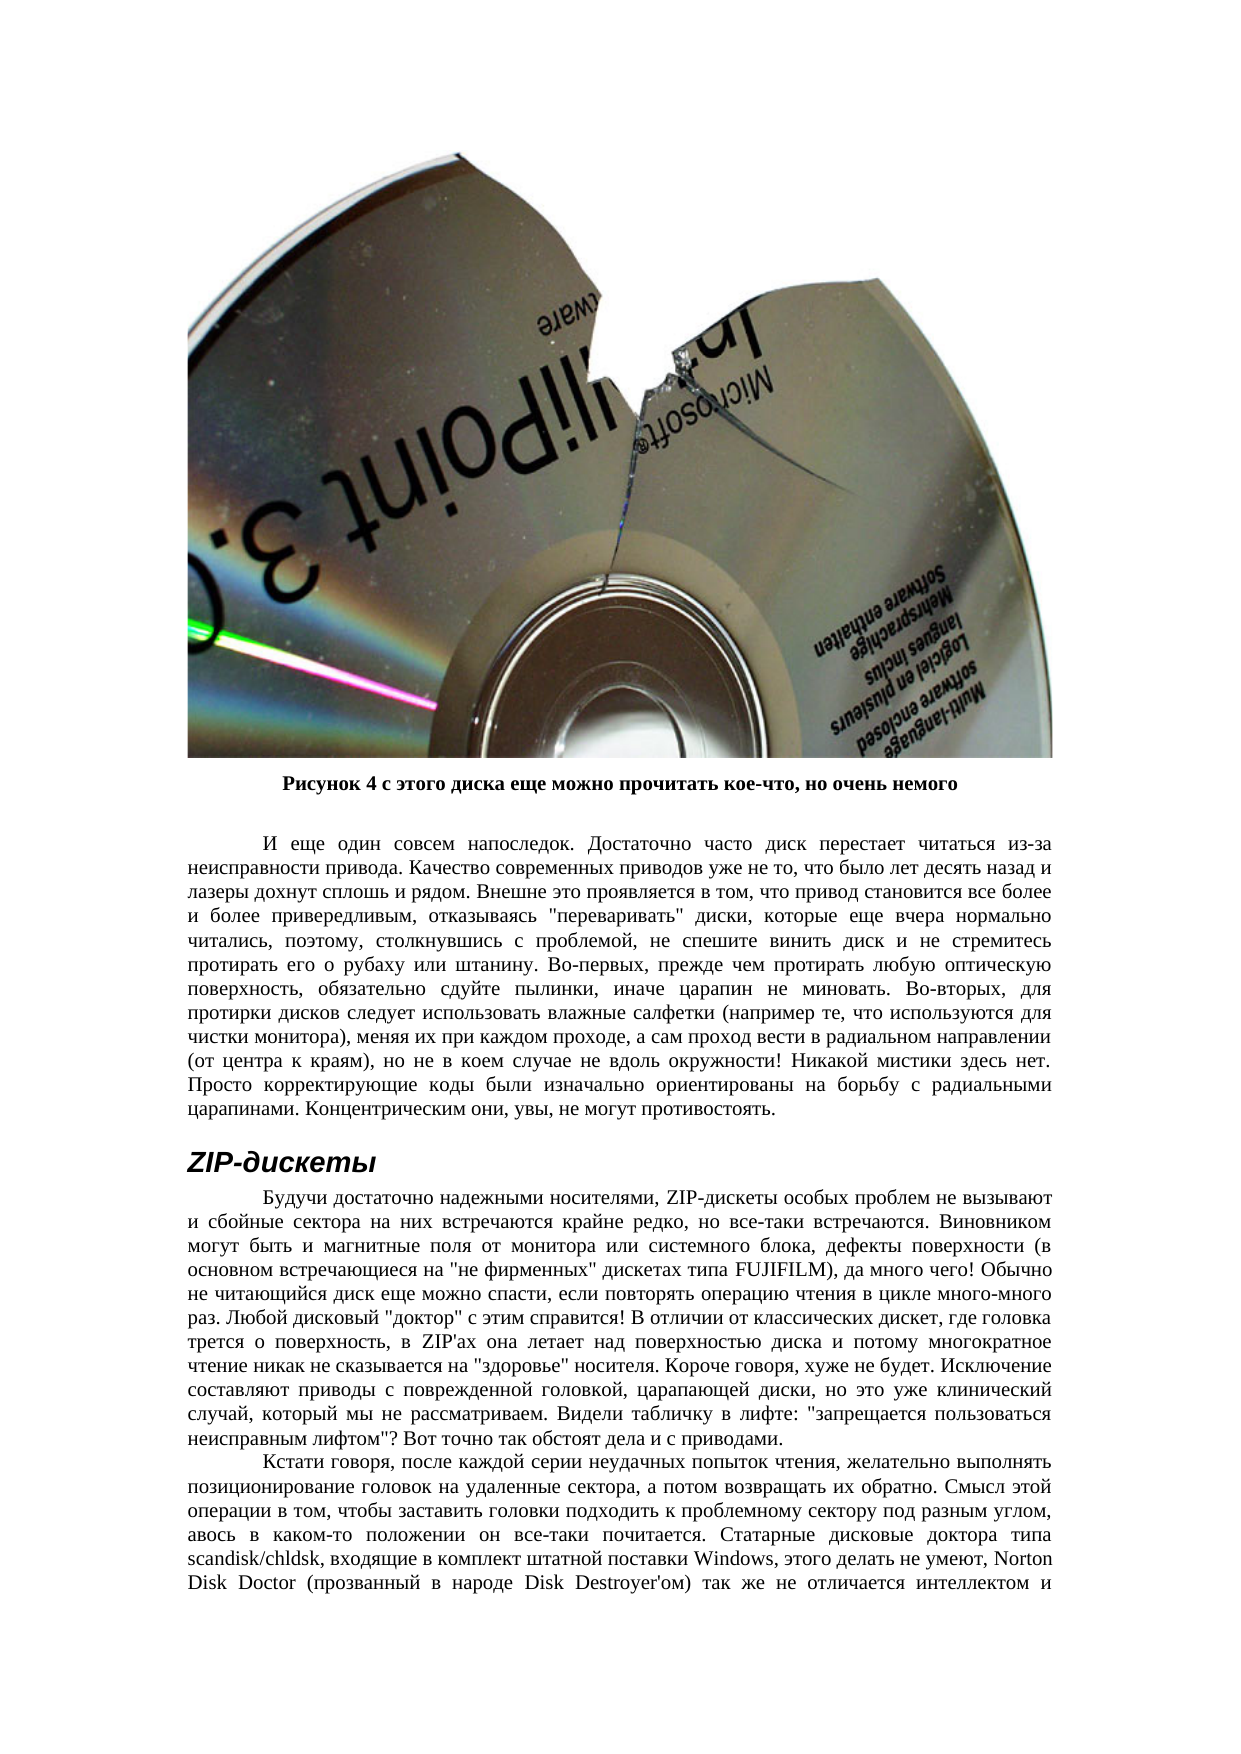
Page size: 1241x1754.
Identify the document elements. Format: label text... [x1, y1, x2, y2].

text Кстати говоря, после каждой серии неудачных попыток чтения, желательно выполнять позиционирование головок на удаленные сектора, а потом возвращать их обратно. Смысл этой операции в том, чтобы заставить головки подходить к проблемному сектору под разным углом, авось в каком-то положении он все-таки почитается. Статарные дисковые доктора типа scandisk/chldsk, входящие в комплект штатной поставки Windows, этого делать не умеют, Norton Disk Doctor (прозванный в народе Disk Destroyer'ом) так же не отличается интеллектом и [187, 1449, 1053, 1594]
text Рисунок 4 с этого диска еще можно прочитать кое-что, но очень немого [187, 771, 1053, 795]
subtitle ZIP-дискеты [187, 1145, 1053, 1178]
picture [187, 150, 1053, 758]
text Будучи достаточно надежными носителями, ZIP-дискеты особых проблем не вызывают и сбойные сектора на них встречаются крайне редко, но все-таки встречаются. Виновником могут быть и магнитные поля от монитора или системного блока, дефекты поверхности (в основном встречающиеся на "не фирменных" дискетах типа FUJIFILM), да много чего! Обычно не читающийся диск еще можно спасти, если повторять операцию чтения в цикле много-много раз. Любой дисковый "доктор" с этим справится! В отличии от классических дискет, где головка трется о поверхность, в ZIP'ах она летает над поверхностью диска и потому многократное чтение никак не сказывается на "здоровье" носителя. Короче говоря, хуже не будет. Исключение составляют приводы с поврежденной головкой, царапающей диски, но это уже клинический случай, который мы не рассматриваем. Видели табличку в лифте: "запрещается пользоваться неисправным лифтом"? Вот точно так обстоят дела и с приводами. [187, 1185, 1053, 1449]
text И еще один совсем напоследок. Достаточно часто диск перестает читаться из-за неисправности привода. Качество современных приводов уже не то, что было лет десять назад и лазеры дохнут сплошь и рядом. Внешне это проявляется в том, что привод становится все более и более привередливым, отказываясь "переваривать" диски, которые еще вчера нормально читались, поэтому, столкнувшись с проблемой, не спешите винить диск и не стремитесь протирать его о рубаху или штанину. Во-первых, прежде чем протирать любую оптическую поверхность, обязательно сдуйте пылинки, иначе царапин не миновать. Во-вторых, для протирки дисков следует использовать влажные салфетки (например те, что используются для чистки монитора), меняя их при каждом проходе, а сам проход вести в радиальном направлении (от центра к краям), но не в коем случае не вдоль окружности! Никакой мистики здесь нет. Просто корректирующие коды были изначально ориентированы на борьбу с радиальными царапинами. Концентрическим они, увы, не могут противостоять. [187, 831, 1053, 1120]
